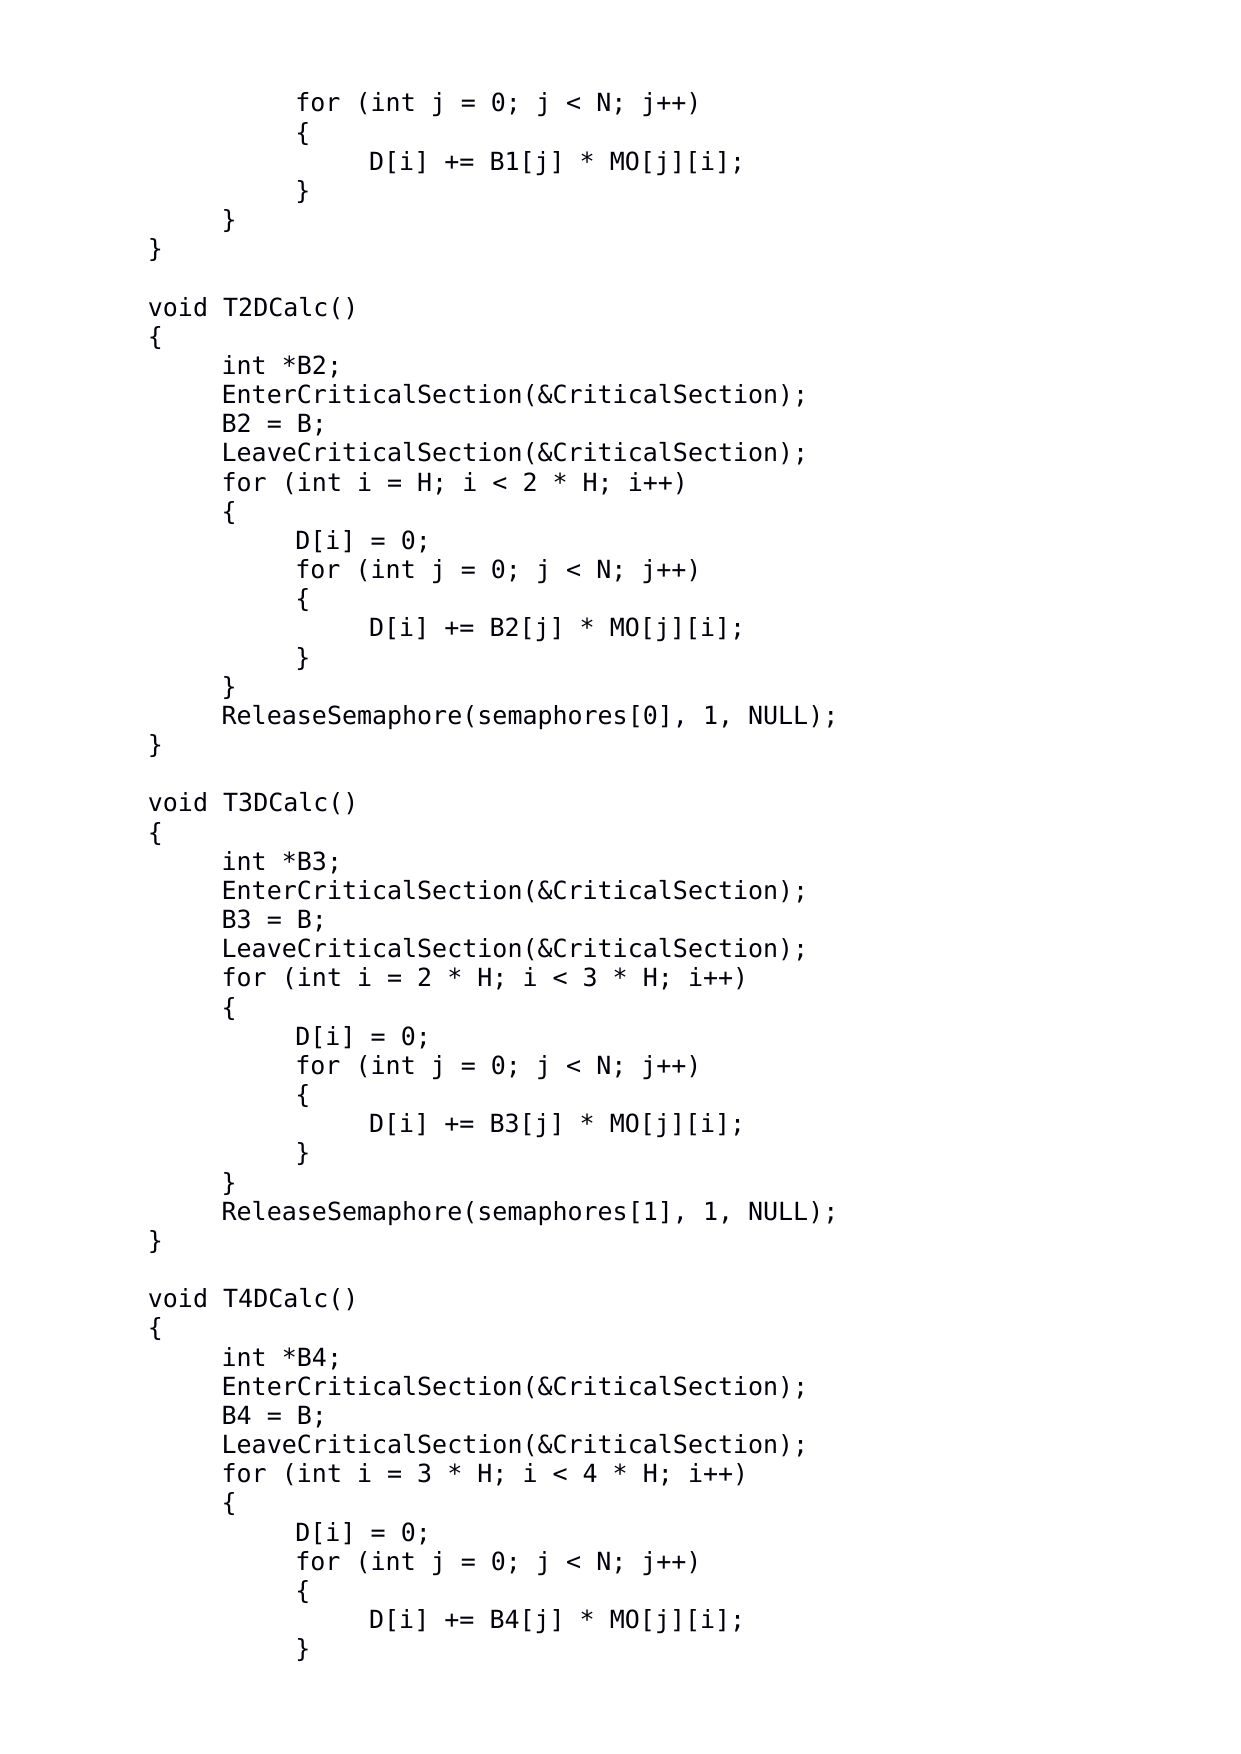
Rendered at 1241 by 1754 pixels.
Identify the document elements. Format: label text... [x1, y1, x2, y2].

text { [148, 818, 1152, 847]
text int *B3; [148, 847, 1152, 876]
text } [148, 672, 1152, 701]
text { [148, 993, 1152, 1022]
text D[i] += B3[j] * MO[j][i]; [148, 1109, 1152, 1139]
text D[i] = 0; [148, 1518, 1152, 1547]
text { [148, 118, 1152, 147]
text { [148, 1314, 1152, 1343]
text void T2DCalc() [148, 293, 1152, 322]
text void T3DCalc() [148, 789, 1152, 818]
text { [148, 584, 1152, 614]
text { [148, 1576, 1152, 1605]
text B3 = B; [148, 905, 1152, 934]
text } [148, 234, 1152, 264]
text for (int i = 3 * H; i < 4 * H; i++) [148, 1459, 1152, 1489]
text D[i] += B4[j] * MO[j][i]; [148, 1605, 1152, 1634]
text D[i] += B2[j] * MO[j][i]; [148, 614, 1152, 643]
text D[i] += B1[j] * MO[j][i]; [148, 147, 1152, 176]
text { [148, 497, 1152, 526]
text } [148, 1226, 1152, 1255]
text for (int j = 0; j < N; j++) [148, 555, 1152, 584]
text ReleaseSemaphore(semaphores[1], 1, NULL); [148, 1197, 1152, 1226]
text for (int i = H; i < 2 * H; i++) [148, 468, 1152, 497]
text B4 = B; [148, 1401, 1152, 1430]
text D[i] = 0; [148, 1022, 1152, 1051]
text int *B4; [148, 1343, 1152, 1372]
text LeaveCriticalSection(&CriticalSection); [148, 934, 1152, 964]
text ReleaseSemaphore(semaphores[0], 1, NULL); [148, 701, 1152, 730]
text EnterCriticalSection(&CriticalSection); [148, 380, 1152, 409]
text for (int j = 0; j < N; j++) [148, 1051, 1152, 1080]
text B2 = B; [148, 409, 1152, 439]
text LeaveCriticalSection(&CriticalSection); [148, 439, 1152, 468]
text } [148, 643, 1152, 672]
text } [148, 1634, 1152, 1664]
text for (int i = 2 * H; i < 3 * H; i++) [148, 964, 1152, 993]
text } [148, 1139, 1152, 1168]
text } [148, 1168, 1152, 1197]
text } [148, 176, 1152, 205]
text for (int j = 0; j < N; j++) [148, 1547, 1152, 1576]
text } [148, 730, 1152, 759]
text EnterCriticalSection(&CriticalSection); [148, 876, 1152, 905]
text } [148, 205, 1152, 234]
text { [148, 1489, 1152, 1518]
text { [148, 1080, 1152, 1109]
text { [148, 322, 1152, 351]
text for (int j = 0; j < N; j++) [148, 89, 1152, 118]
text int *B2; [148, 351, 1152, 380]
text D[i] = 0; [148, 526, 1152, 555]
text EnterCriticalSection(&CriticalSection); [148, 1372, 1152, 1401]
text void T4DCalc() [148, 1284, 1152, 1314]
text LeaveCriticalSection(&CriticalSection); [148, 1430, 1152, 1459]
